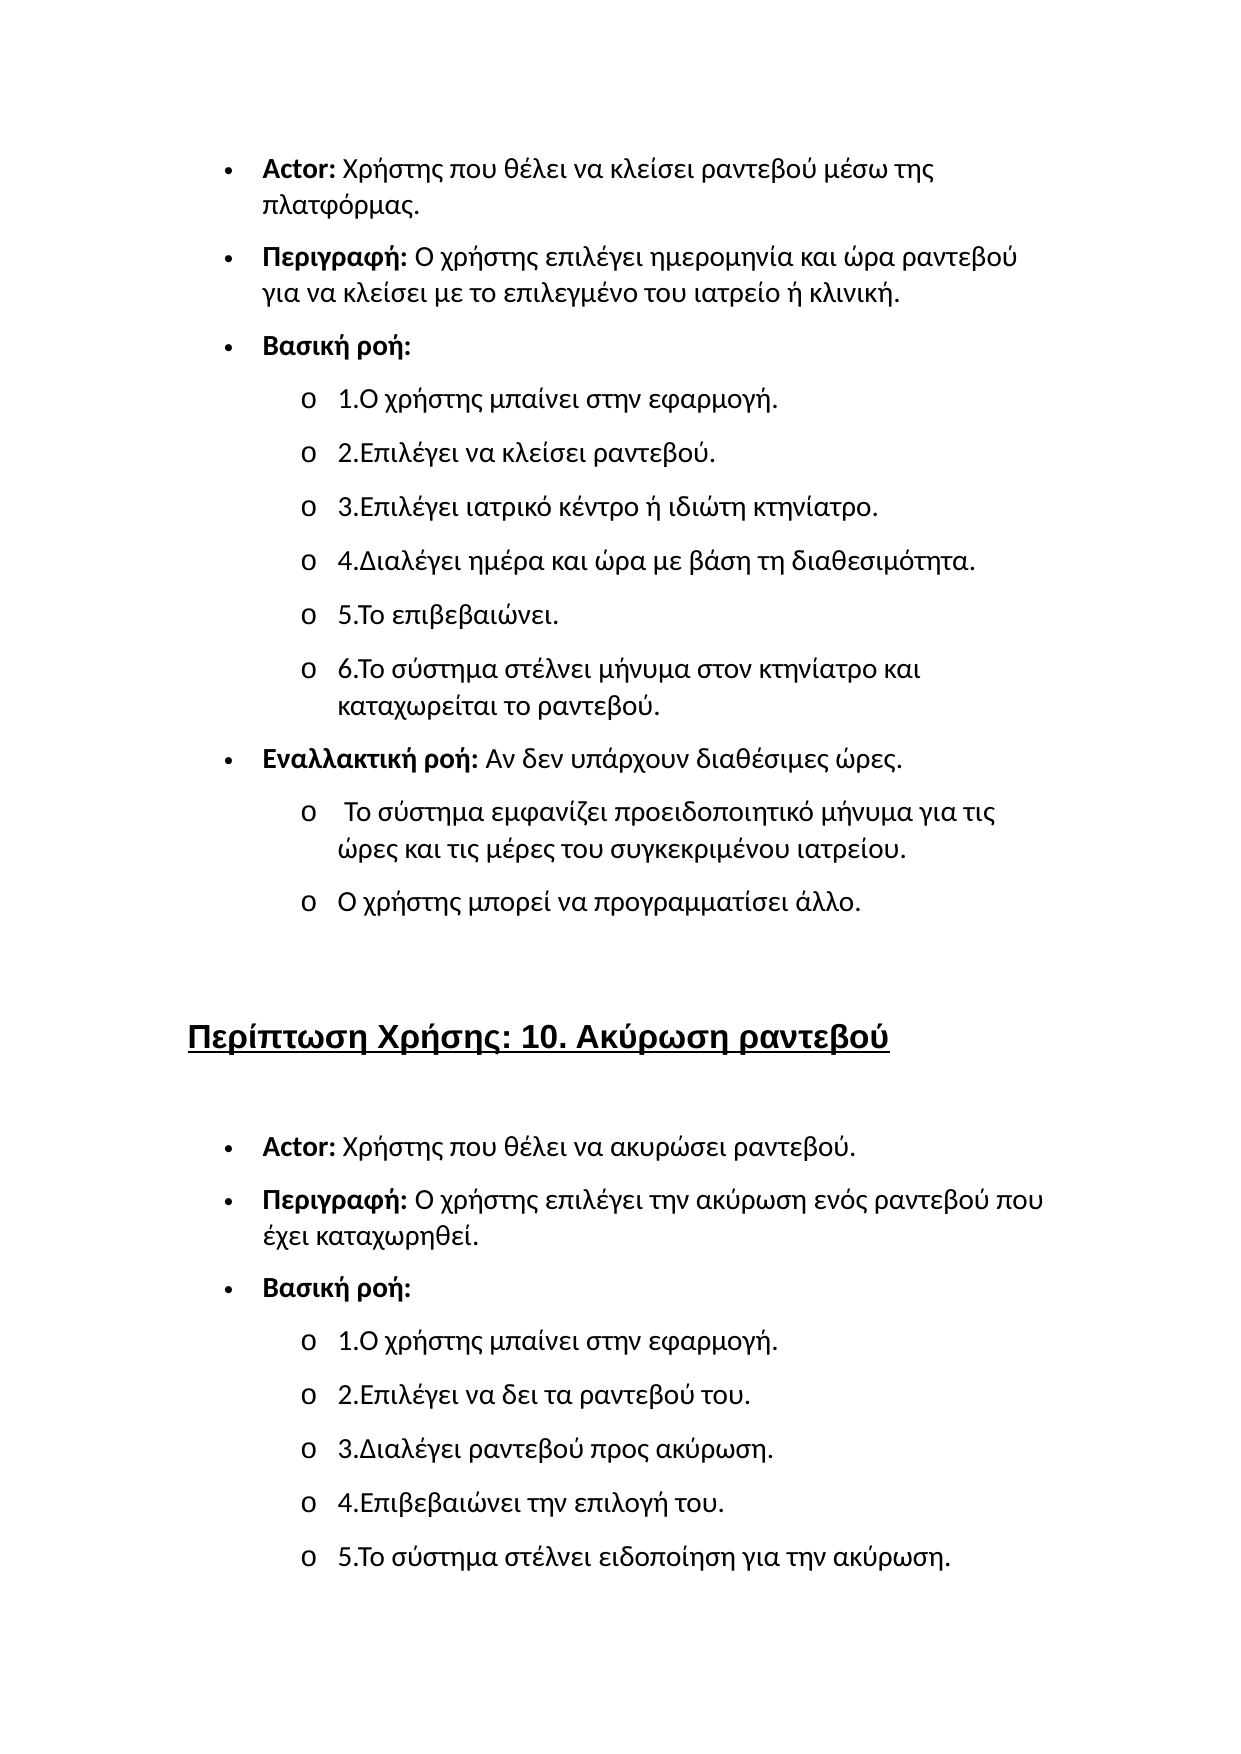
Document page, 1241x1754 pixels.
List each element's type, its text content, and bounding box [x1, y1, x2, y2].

list 3.Επιλέγει ιατρικό κέντρο ή ιδιώτη κτηνίατρο. [300, 488, 1053, 525]
list 1.Ο χρήστης μπαίνει στην εφαρμογή. [300, 1322, 1053, 1359]
list Βασική ροή: [225, 1269, 1053, 1305]
list Εναλλακτική ροή: Αν δεν υπάρχουν διαθέσιμες ώρες. [225, 740, 1053, 776]
list 2.Επιλέγει να δει τα ραντεβού του. [300, 1376, 1053, 1413]
list Το σύστημα εμφανίζει προειδοποιητικό μήνυμα για τις ώρες και τις μέρες του συγκεκριμένου ιατρείου. [300, 793, 1053, 866]
list 5.Το επιβεβαιώνει. [300, 596, 1053, 633]
list 4.Επιβεβαιώνει την επιλογή του. [300, 1484, 1053, 1521]
text Περίπτωση Χρήσης: 10. Ακύρωση ραντεβού [187, 1017, 1053, 1056]
list 5.Το σύστημα στέλνει ειδοποίηση για την ακύρωση. [300, 1538, 1053, 1575]
list Ο χρήστης μπορεί να προγραμματίσει άλλο. [300, 883, 1053, 920]
list Βασική ροή: [225, 327, 1053, 363]
list Actor: Χρήστης που θέλει να ακυρώσει ραντεβού. [225, 1128, 1053, 1164]
list Περιγραφή: Ο χρήστης επιλέγει την ακύρωση ενός ραντεβού που έχει καταχωρηθεί. [225, 1181, 1053, 1252]
list Actor: Χρήστης που θέλει να κλείσει ραντεβού μέσω της πλατφόρμας. [225, 150, 1053, 222]
list 1.Ο χρήστης μπαίνει στην εφαρμογή. [300, 380, 1053, 417]
list Περιγραφή: Ο χρήστης επιλέγει ημερομηνία και ώρα ραντεβού για να κλείσει με το επιλεγμένο του ιατρείο ή κλινική. [225, 238, 1053, 310]
list 4.Διαλέγει ημέρα και ώρα με βάση τη διαθεσιμότητα. [300, 542, 1053, 579]
list 3.Διαλέγει ραντεβού προς ακύρωση. [300, 1430, 1053, 1467]
list 6.Το σύστημα στέλνει μήνυμα στον κτηνίατρο και καταχωρείται το ραντεβού. [300, 650, 1053, 723]
list 2.Επιλέγει να κλείσει ραντεβού. [300, 434, 1053, 471]
